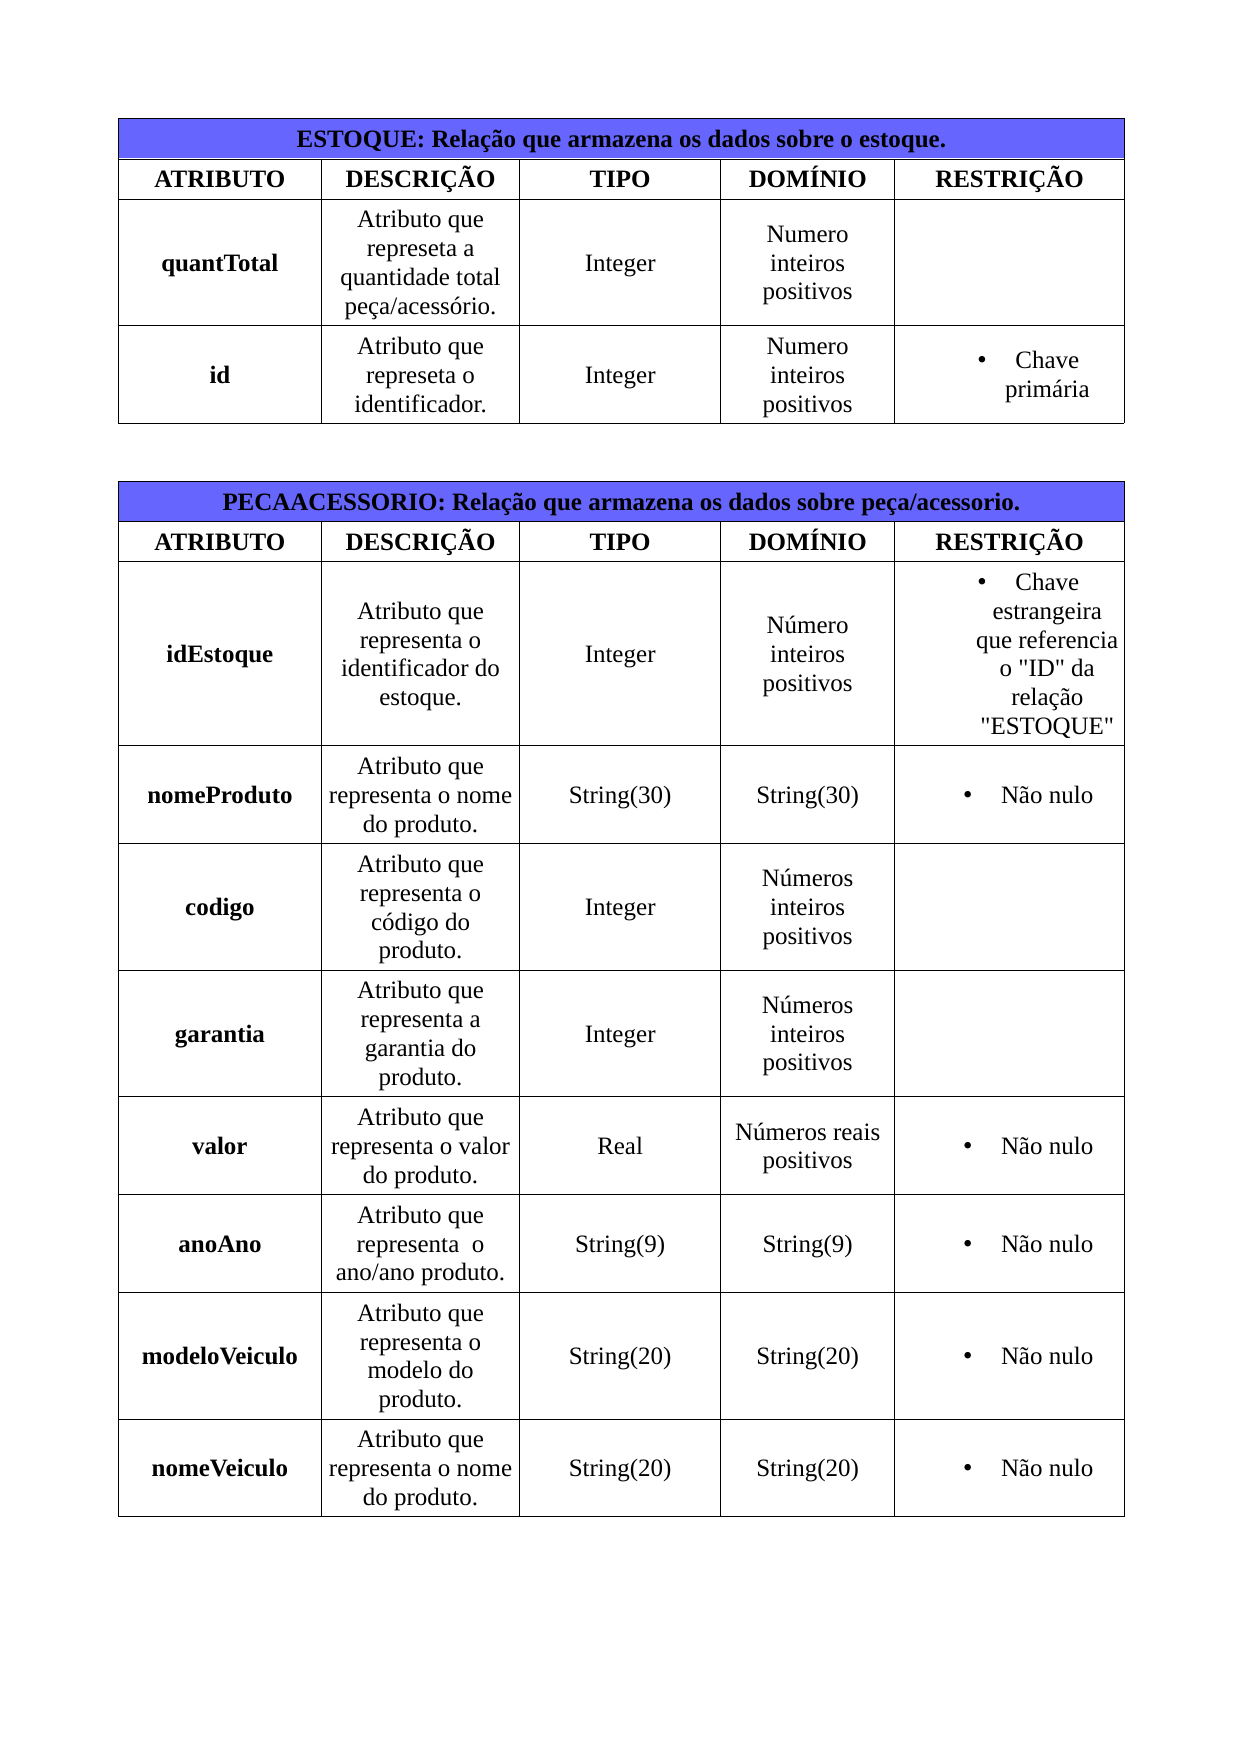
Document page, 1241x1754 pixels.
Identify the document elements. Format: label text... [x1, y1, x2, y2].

table_cell Atributo que representa o valor do produto. [322, 1097, 519, 1194]
table_cell valor [119, 1097, 321, 1194]
table_cell DOMÍNIO [721, 160, 894, 199]
table_cell Integer [520, 971, 720, 1096]
table_cell Integer [520, 326, 720, 423]
table_cell DOMÍNIO [721, 522, 894, 561]
table_cell TIPO [520, 160, 720, 199]
table_cell anoAno [119, 1195, 321, 1292]
table_cell Números reais positivos [721, 1097, 894, 1194]
table_cell Integer [520, 200, 720, 325]
table_cell String(20) [520, 1420, 720, 1516]
table_header PECAACESSORIO: Relação que armazena os dados sobre peça/acessorio. [119, 482, 1124, 521]
table_cell Numero inteiros positivos [721, 326, 894, 423]
table_cell Numero inteiros positivos [721, 200, 894, 325]
table_cell RESTRIÇÃO [895, 522, 1124, 561]
table_cell String(9) [520, 1195, 720, 1292]
table_cell TIPO [520, 522, 720, 561]
table_cell ATRIBUTO [119, 522, 321, 561]
table_cell Real [520, 1097, 720, 1194]
table_header ESTOQUE: Relação que armazena os dados sobre o estoque. [119, 119, 1124, 158]
table_cell Integer [520, 844, 720, 970]
table_cell quantTotal [119, 200, 321, 325]
table_cell Atributo que representa o ano/ano produto. [322, 1195, 519, 1292]
table_cell Chave primária [895, 326, 1124, 423]
table_cell DESCRIÇÃO [322, 522, 519, 561]
table_cell String(20) [721, 1293, 894, 1418]
table_cell Atributo que representa a garantia do produto. [322, 971, 519, 1096]
table_cell nomeVeiculo [119, 1420, 321, 1516]
table_cell [895, 200, 1124, 325]
table_cell Atributo que representa o nome do produto. [322, 1420, 519, 1516]
table_cell modeloVeiculo [119, 1293, 321, 1418]
table_cell Integer [520, 562, 720, 745]
table_cell Atributo que representa o código do produto. [322, 844, 519, 970]
table_cell RESTRIÇÃO [895, 160, 1124, 199]
table_cell Atributo que represeta o identificador. [322, 326, 519, 423]
table_cell Atributo que representa o nome do produto. [322, 746, 519, 843]
table_cell Não nulo [895, 1293, 1124, 1418]
table_cell Números inteiros positivos [721, 971, 894, 1096]
table_cell String(20) [520, 1293, 720, 1418]
table_cell idEstoque [119, 562, 321, 745]
table_cell Não nulo [895, 1420, 1124, 1516]
table_cell String(9) [721, 1195, 894, 1292]
table_cell DESCRIÇÃO [322, 160, 519, 199]
table_cell String(20) [721, 1420, 894, 1516]
table_cell String(30) [520, 746, 720, 843]
table_cell [895, 844, 1124, 970]
table_cell Atributo que representa o modelo do produto. [322, 1293, 519, 1418]
table_cell codigo [119, 844, 321, 970]
table_cell Não nulo [895, 1097, 1124, 1194]
table_cell Atributo que representa o identificador do estoque. [322, 562, 519, 745]
table_cell Atributo que represeta a quantidade total peça/acessório. [322, 200, 519, 325]
table_cell garantia [119, 971, 321, 1096]
table_cell nomeProduto [119, 746, 321, 843]
table_cell Chave estrangeira que referencia o "ID" da relação "ESTOQUE" [895, 562, 1124, 745]
table_cell Números inteiros positivos [721, 844, 894, 970]
table_cell id [119, 326, 321, 423]
table_cell [895, 971, 1124, 1096]
table_cell Não nulo [895, 1195, 1124, 1292]
table_cell Número inteiros positivos [721, 562, 894, 745]
table_cell Não nulo [895, 746, 1124, 843]
table_cell ATRIBUTO [119, 160, 321, 199]
table_cell String(30) [721, 746, 894, 843]
